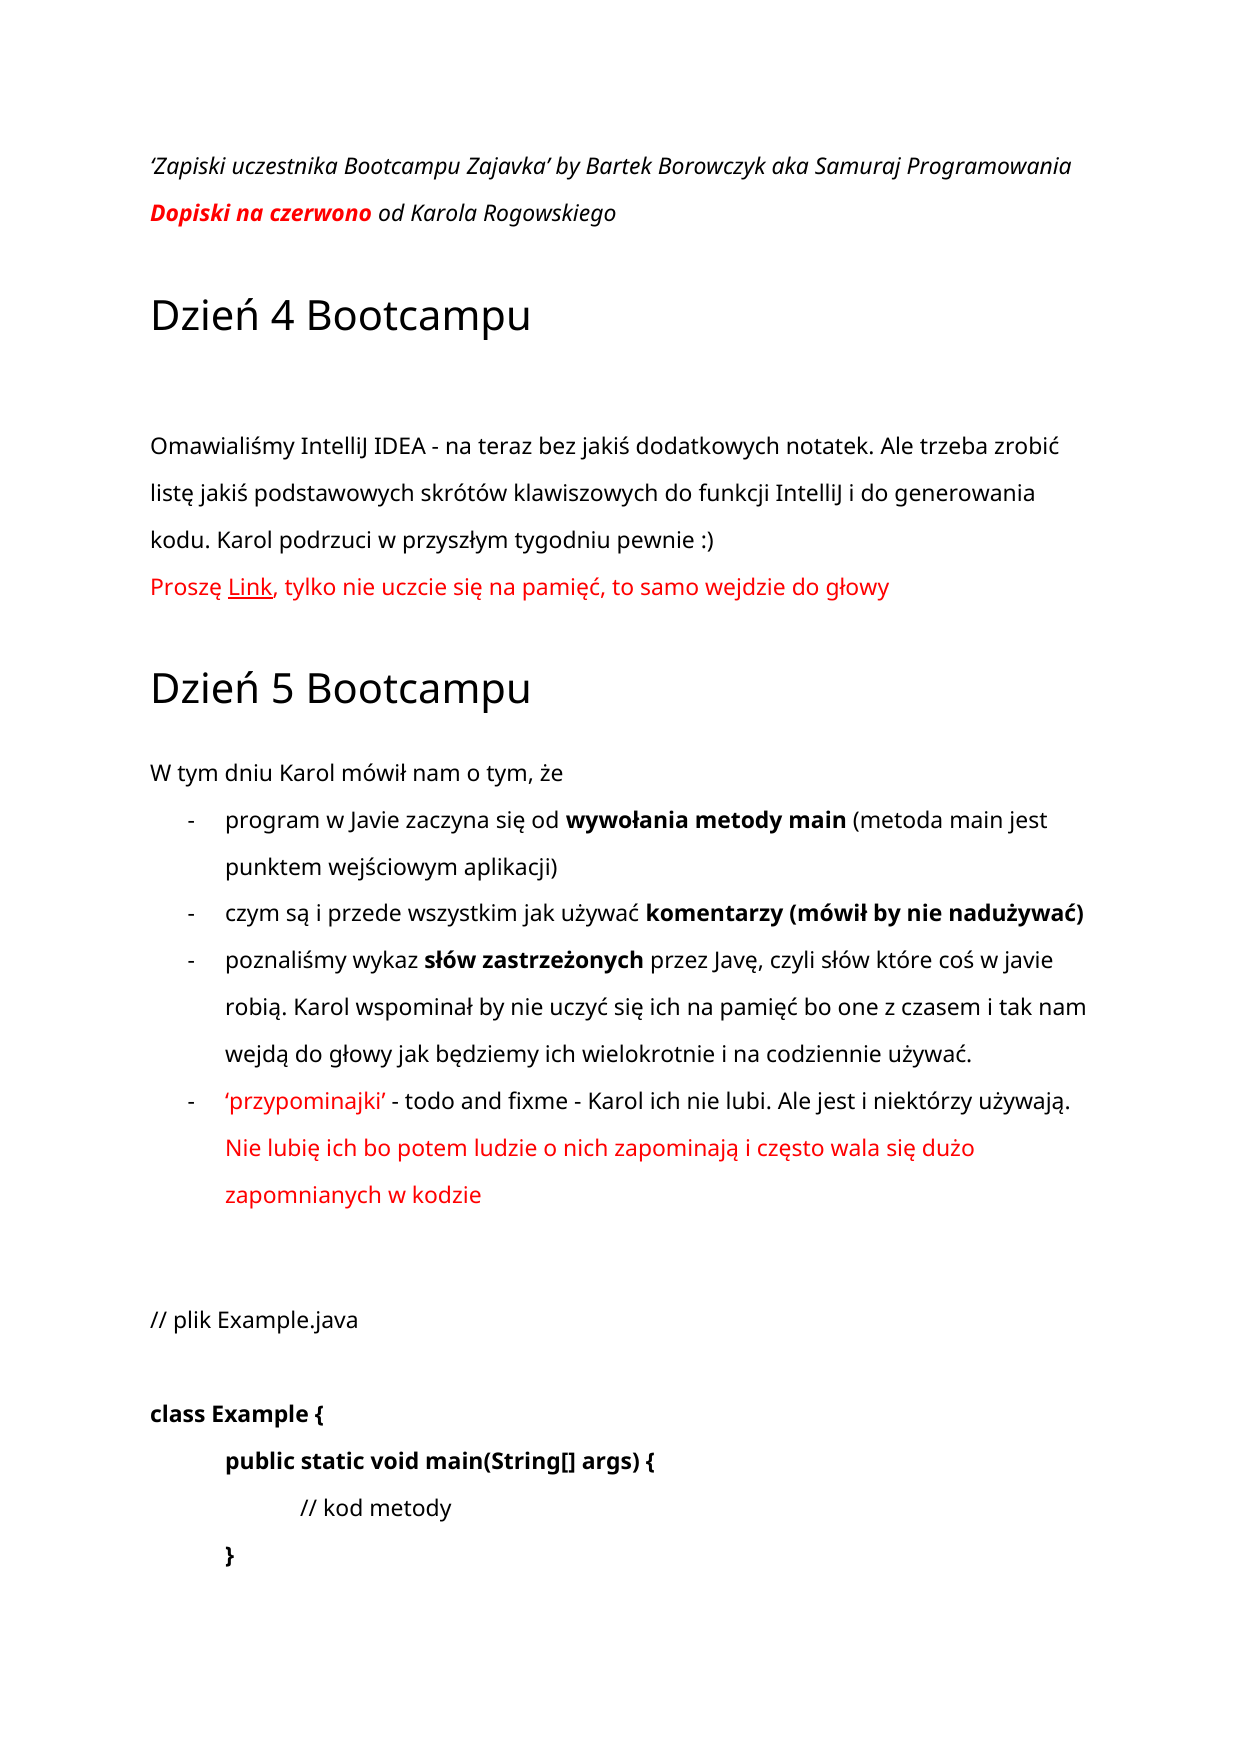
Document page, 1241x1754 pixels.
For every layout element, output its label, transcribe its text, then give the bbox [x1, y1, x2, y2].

text // kod metody [150, 1492, 1090, 1523]
subtitle Dzień 5 Bootcampu [150, 659, 1090, 716]
subtitle Dzień 4 Bootcampu [150, 285, 1090, 342]
list poznaliśmy wykaz słów zastrzeżonych przez Javę, czyli słów które coś w javie robią. Karol wspominał by nie uczyć się ich na pamięć bo one z czasem i tak nam wejdą do głowy jak będziemy ich wielokrotnie i na codziennie używać. [187, 944, 1090, 1069]
list czym są i przede wszystkim jak używać komentarzy (mówił by nie nadużywać) [187, 897, 1090, 928]
text class Example { [150, 1398, 1090, 1429]
text ‘Zapiski uczestnika Bootcampu Zajavka’ by Bartek Borowczyk aka Samuraj Programowania [150, 150, 1090, 181]
list program w Javie zaczyna się od wywołania metody main (metoda main jest punktem wejściowym aplikacji) [187, 803, 1090, 882]
text // plik Example.java [150, 1304, 1090, 1336]
text Dopiski na czerwono od Karola Rogowskiego [150, 197, 1090, 228]
text Proszę Link, tylko nie uczcie się na pamięć, to samo wejdzie do głowy [150, 571, 1090, 602]
text public static void main(String[] args) { [150, 1445, 1090, 1476]
text Omawialiśmy IntelliJ IDEA - na teraz bez jakiś dodatkowych notatek. Ale trzeba zrobić listę jakiś podstawowych skrótów klawiszowych do funkcji IntelliJ i do generowania kodu. Karol podrzuci w przyszłym tygodniu pewnie :) [150, 430, 1090, 555]
text } [150, 1539, 1090, 1570]
text W tym dniu Karol mówił nam o tym, że [150, 757, 1090, 788]
list ‘przypominajki’ - todo and fixme - Karol ich nie lubi. Ale jest i niektórzy używają. Nie lubię ich bo potem ludzie o nich zapominają i często wala się dużo zapomnianych w kodzie [187, 1085, 1090, 1210]
